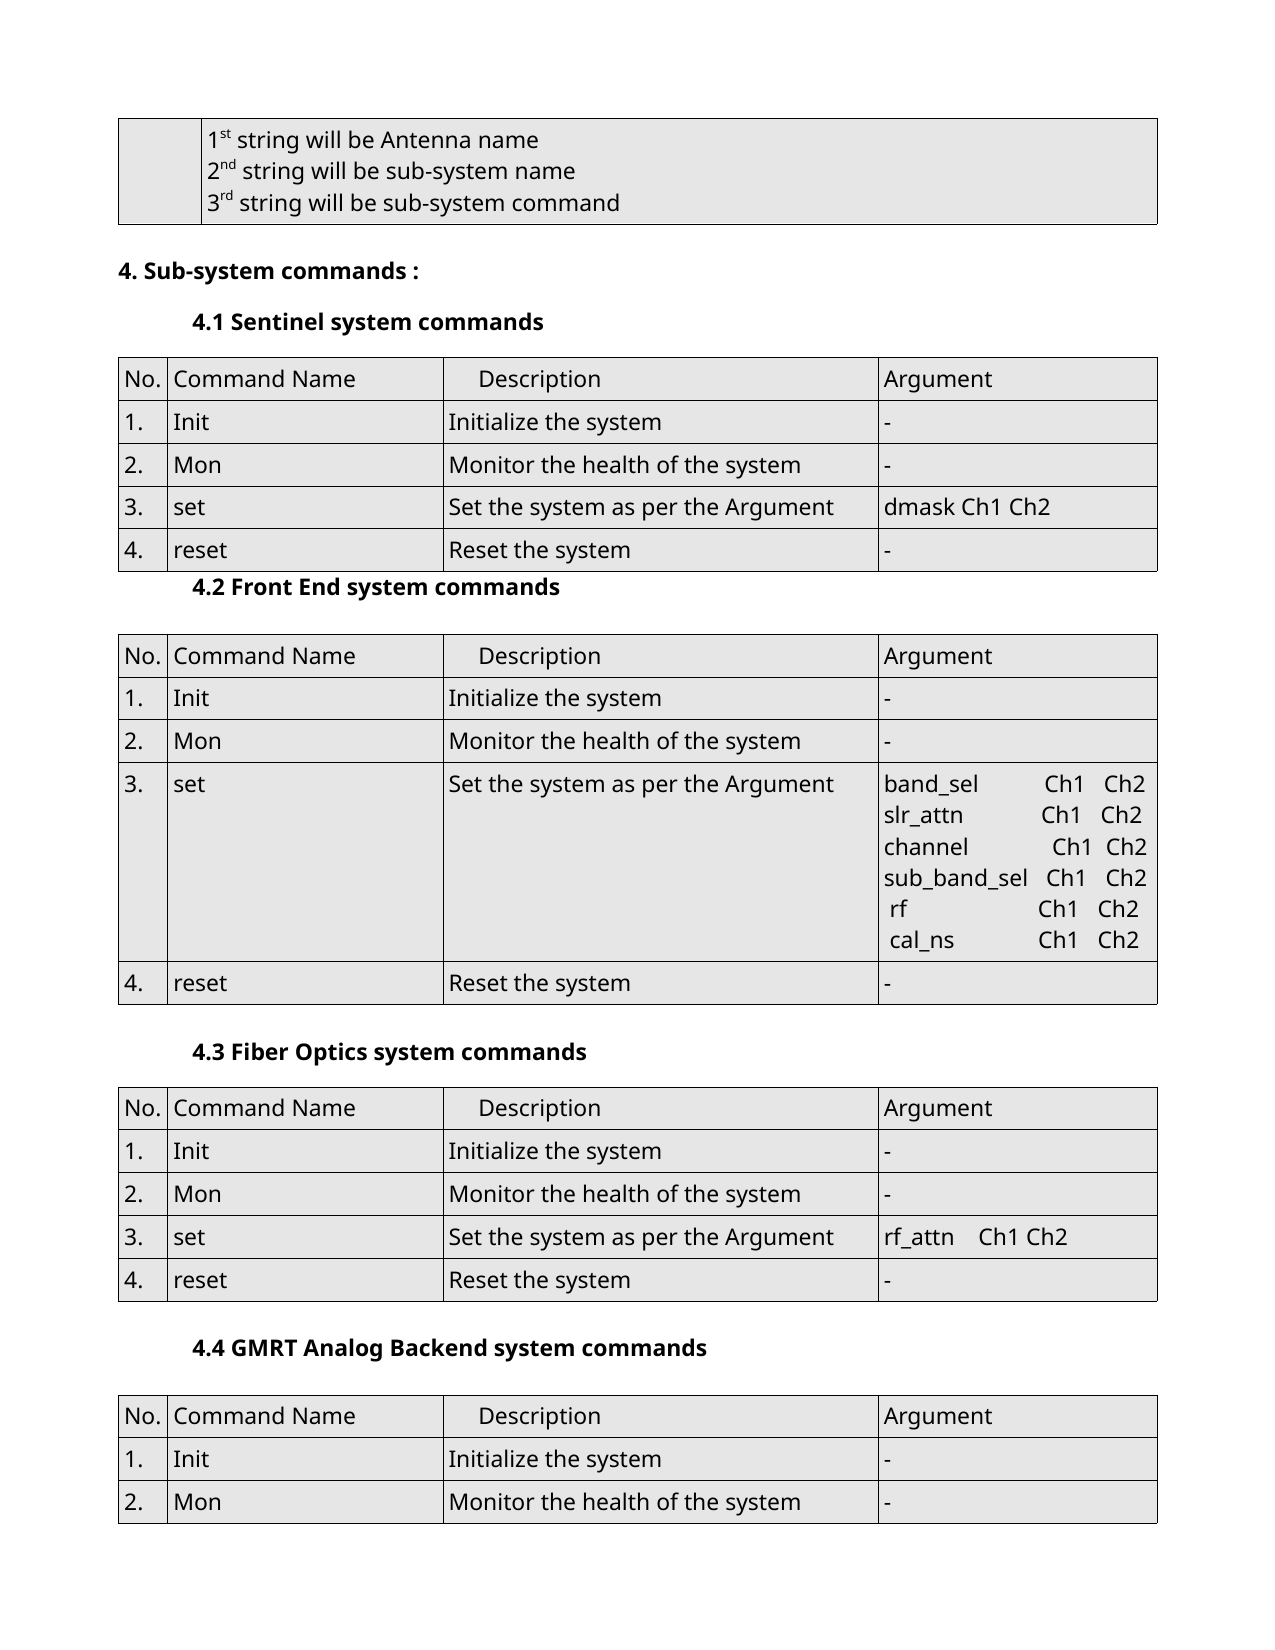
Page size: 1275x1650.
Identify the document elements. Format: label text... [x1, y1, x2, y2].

table_cell - [879, 1130, 1157, 1172]
table_header Argument [879, 358, 1157, 400]
table_cell 4. [119, 529, 167, 571]
table_cell 1. [119, 1438, 167, 1480]
table_header No. [119, 1396, 167, 1437]
table_cell Mon [168, 1481, 443, 1523]
table_cell 2. [119, 1481, 167, 1523]
table_header No. [119, 358, 167, 400]
table_cell 3. [119, 487, 167, 528]
table_cell 3. [119, 1216, 167, 1258]
table_cell Set the system as per the Argument [444, 763, 878, 961]
table_header Command Name [168, 1088, 443, 1129]
table_cell - [879, 678, 1157, 719]
table_cell 3. [119, 763, 167, 961]
table_cell Init [168, 678, 443, 719]
table_cell Init [168, 1438, 443, 1480]
table_header [119, 119, 201, 223]
table_header Description [444, 635, 878, 677]
table_cell 4. [119, 1259, 167, 1301]
table_cell Init [168, 1130, 443, 1172]
table_header Argument [879, 1396, 1157, 1437]
table_cell Monitor the health of the system [444, 720, 878, 762]
table_cell - [879, 529, 1157, 571]
table_cell - [879, 1481, 1157, 1523]
table_cell 1. [119, 401, 167, 443]
table_header Description [444, 1088, 878, 1129]
table_cell Initialize the system [444, 401, 878, 443]
table_cell Monitor the health of the system [444, 1481, 878, 1523]
table_cell - [879, 401, 1157, 443]
table_cell Monitor the health of the system [444, 1173, 878, 1215]
table_cell - [879, 1173, 1157, 1215]
text 4. Sub-system commands : [118, 255, 1157, 286]
table_header Description [444, 358, 878, 400]
table_header Command Name [168, 1396, 443, 1437]
table_cell 2. [119, 1173, 167, 1215]
table_cell Initialize the system [444, 678, 878, 719]
table_cell Reset the system [444, 1259, 878, 1301]
table_cell rf_attn Ch1 Ch2 [879, 1216, 1157, 1258]
table_header No. [119, 1088, 167, 1129]
table_cell dmask Ch1 Ch2 [879, 487, 1157, 528]
table_cell set [168, 487, 443, 528]
table_cell Init [168, 401, 443, 443]
table_header 1st string will be Antenna name 2nd string will be sub-system name 3rd string will be sub-system command [202, 119, 1157, 223]
table_cell Reset the system [444, 529, 878, 571]
table_cell 4. [119, 962, 167, 1004]
table_cell 1. [119, 1130, 167, 1172]
table_cell Set the system as per the Argument [444, 487, 878, 528]
table_header Command Name [168, 635, 443, 677]
table_header Description [444, 1396, 878, 1437]
table_cell set [168, 1216, 443, 1258]
text 4.3 Fiber Optics system commands [118, 1035, 1157, 1067]
table_cell 2. [119, 720, 167, 762]
table_cell reset [168, 1259, 443, 1301]
table_cell Set the system as per the Argument [444, 1216, 878, 1258]
table_header Argument [879, 1088, 1157, 1129]
table_cell reset [168, 529, 443, 571]
table_header Command Name [168, 358, 443, 400]
table_cell - [879, 1259, 1157, 1301]
table_cell reset [168, 962, 443, 1004]
table_cell Reset the system [444, 962, 878, 1004]
table_cell band_sel Ch1 Ch2 slr_attn Ch1 Ch2 channel Ch1 Ch2 sub_band_sel Ch1 Ch2 rf Ch1 Ch2 cal_ns Ch1 Ch2 [879, 763, 1157, 961]
table_cell 2. [119, 444, 167, 486]
table_cell 1. [119, 678, 167, 719]
table_cell Monitor the health of the system [444, 444, 878, 486]
table_header Argument [879, 635, 1157, 677]
table_cell - [879, 444, 1157, 486]
table_cell Mon [168, 720, 443, 762]
table_cell Mon [168, 444, 443, 486]
table_cell - [879, 720, 1157, 762]
text 4.2 Front End system commands [118, 572, 1157, 602]
table_cell Initialize the system [444, 1130, 878, 1172]
table_cell set [168, 763, 443, 961]
table_cell Mon [168, 1173, 443, 1215]
text 4.4 GMRT Analog Backend system commands [118, 1332, 1157, 1363]
text 4.1 Sentinel system commands [118, 306, 1157, 337]
table_cell Initialize the system [444, 1438, 878, 1480]
table_header No. [119, 635, 167, 677]
table_cell - [879, 962, 1157, 1004]
table_cell - [879, 1438, 1157, 1480]
